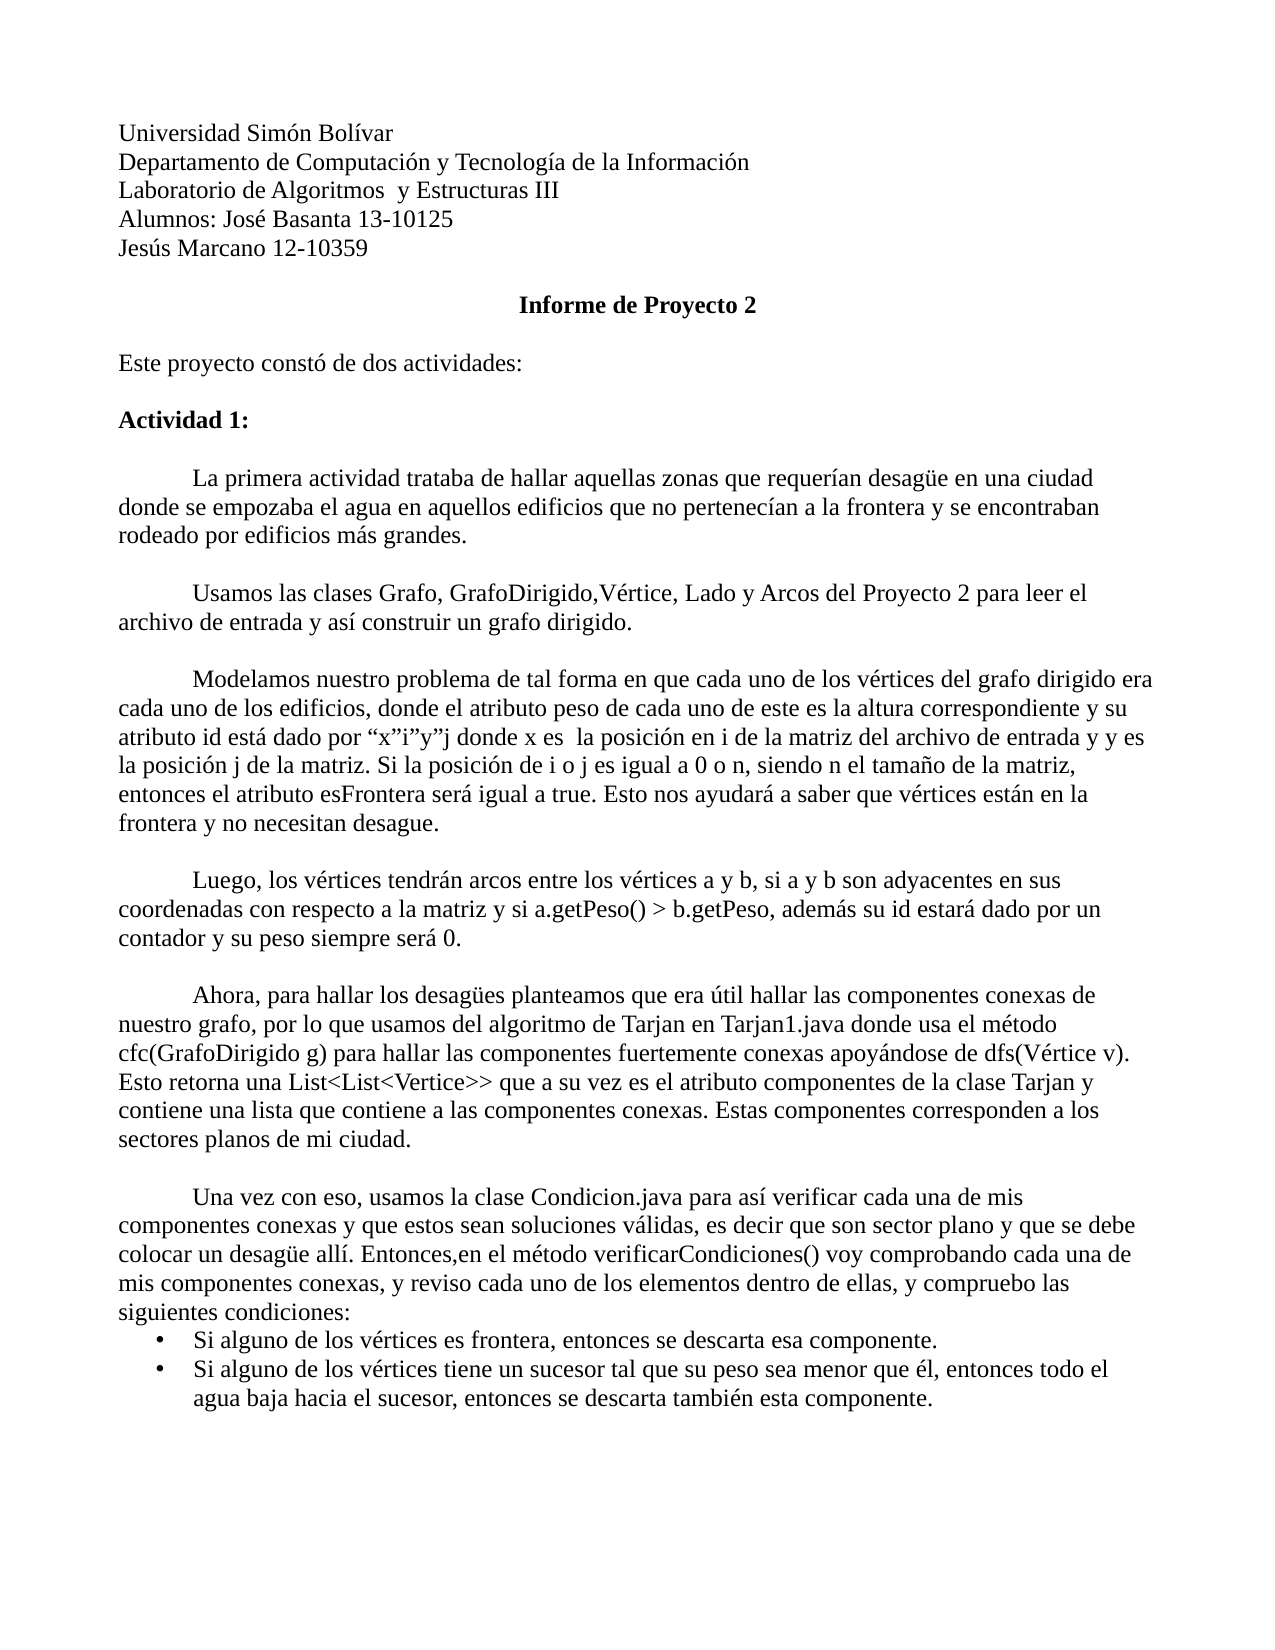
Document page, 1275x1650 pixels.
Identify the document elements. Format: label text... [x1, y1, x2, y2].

text Universidad Simón Bolívar [118, 118, 1157, 147]
text Una vez con eso, usamos la clase Condicion.java para así verificar cada una de mis componentes conexas y que estos sean soluciones válidas, es decir que son sector plano y que se debe colocar un desagüe allí. Entonces,en el método verificarCondiciones() voy comprobando cada una de mis componentes conexas, y reviso cada uno de los elementos dentro de ellas, y compruebo las siguientes condiciones: [118, 1182, 1157, 1326]
text Actividad 1: [118, 406, 1157, 434]
text Laboratorio de Algoritmos y Estructuras III [118, 176, 1157, 204]
text Este proyecto constó de dos actividades: [118, 348, 1157, 377]
text Ahora, para hallar los desagües planteamos que era útil hallar las componentes conexas de nuestro grafo, por lo que usamos del algoritmo de Tarjan en Tarjan1.java donde usa el método cfc(GrafoDirigido g) para hallar las componentes fuertemente conexas apoyándose de dfs(Vértice v). [118, 981, 1157, 1067]
list Si alguno de los vértices tiene un sucesor tal que su peso sea menor que él, entonces todo el agua baja hacia el sucesor, entonces se descarta también esta componente. [156, 1354, 1157, 1412]
text Jesús Marcano 12-10359 [118, 233, 1157, 262]
text Luego, los vértices tendrán arcos entre los vértices a y b, si a y b son adyacentes en sus coordenadas con respecto a la matriz y si a.getPeso() > b.getPeso, además su id estará dado por un contador y su peso siempre será 0. [118, 866, 1157, 952]
text Departamento de Computación y Tecnología de la Información [118, 147, 1157, 176]
text La primera actividad trataba de hallar aquellas zonas que requerían desagüe en una ciudad donde se empozaba el agua en aquellos edificios que no pertenecían a la frontera y se encontraban rodeado por edificios más grandes. [118, 463, 1157, 549]
list Si alguno de los vértices es frontera, entonces se descarta esa componente. [156, 1326, 1157, 1354]
text Alumnos: José Basanta 13-10125 [118, 204, 1157, 233]
text Usamos las clases Grafo, GrafoDirigido,Vértice, Lado y Arcos del Proyecto 2 para leer el archivo de entrada y así construir un grafo dirigido. [118, 578, 1157, 636]
text Esto retorna una List<List<Vertice>> que a su vez es el atributo componentes de la clase Tarjan y contiene una lista que contiene a las componentes conexas. Estas componentes corresponden a los sectores planos de mi ciudad. [118, 1067, 1157, 1153]
text Informe de Proyecto 2 [118, 291, 1157, 319]
text Modelamos nuestro problema de tal forma en que cada uno de los vértices del grafo dirigido era cada uno de los edificios, donde el atributo peso de cada uno de este es la altura correspondiente y su atributo id está dado por “x”i”y”j donde x es la posición en i de la matriz del archivo de entrada y y es la posición j de la matriz. Si la posición de i o j es igual a 0 o n, siendo n el tamaño de la matriz, entonces el atributo esFrontera será igual a true. Esto nos ayudará a saber que vértices están en la frontera y no necesitan desague. [118, 664, 1157, 837]
